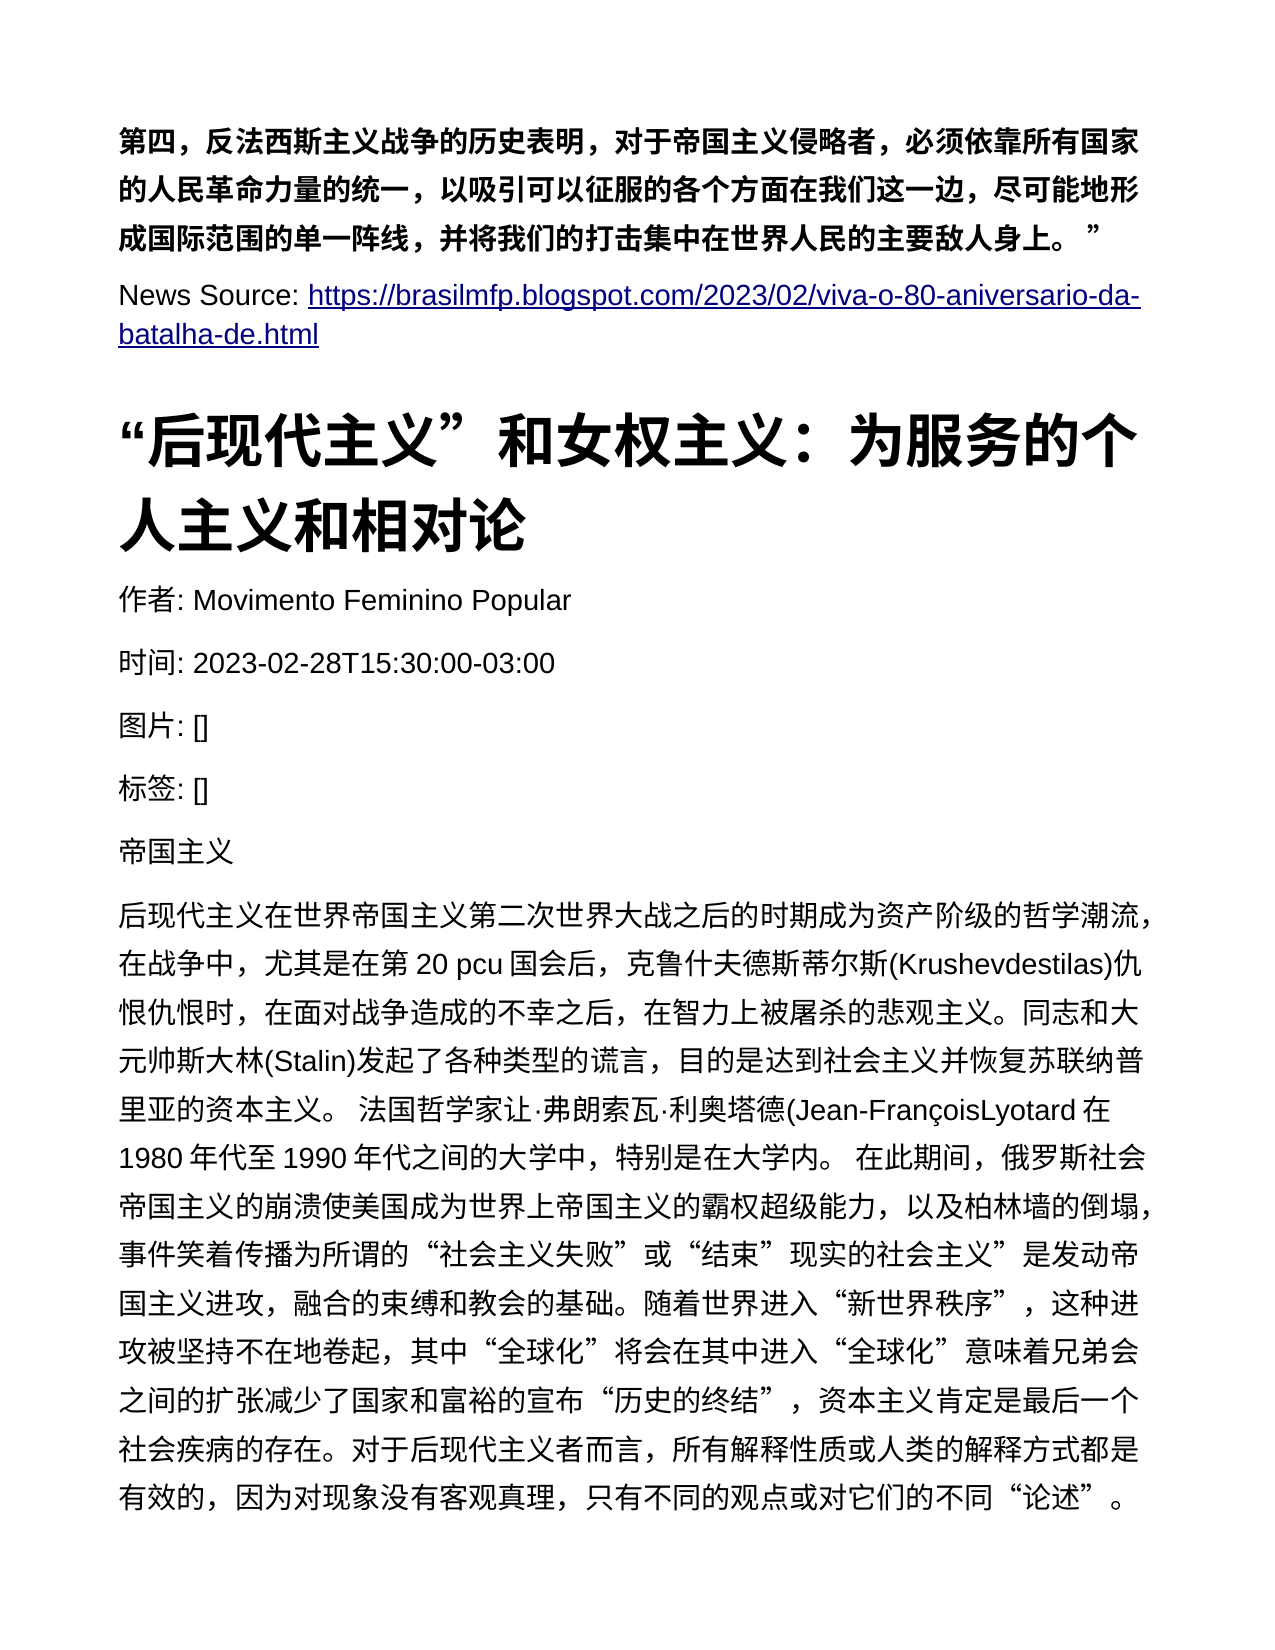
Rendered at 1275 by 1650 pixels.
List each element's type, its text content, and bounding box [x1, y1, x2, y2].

text 帝国主义 [118, 829, 1157, 871]
subtitle “后现代主义”和女权主义：为服务的个人主义和相对论 [118, 395, 1157, 564]
text 图片: [] [118, 703, 1157, 745]
text 标签: [] [118, 766, 1157, 808]
text 后现代主义在世界帝国主义第二次世界大战之后的时期成为资产阶级的哲学潮流，在战争中，尤其是在第20 pcu国会后，克鲁什夫德斯蒂尔斯(Krushevdestilas)仇恨仇恨时，在面对战争造成的不幸之后，在智力上被屠杀的悲观主义。同志和大元帅斯大林(Stalin)发起了各种类型的谎言，目的是达到社会主义并恢复苏联纳普里亚的资本主义。 法国哲学家让·弗朗索瓦·利奥塔德(Jean-FrançoisLyotard在1980年代至1990年代之间的大学中，特别是在大学内。 在此期间，俄罗斯社会帝国主义的崩溃使美国成为世界上帝国主义的霸权超级能力，以及柏林墙的倒塌，事件笑着传播为所谓的“社会主义失败”或“结束”现实的社会主义”是发动帝国主义进攻，融合的束缚和教会的基础。随着世界进入“新世界秩序”，这种进攻被坚持不在地卷起，其中“全球化”将会在其中进入“全球化”意味着兄弟会之间的扩张减少了国家和富裕的宣布“历史的终结”，资本主义肯定是最后一个社会疾病的存在。对于后现代主义者而言，所有解​​释性质或人类的解释方式都是有效的，因为对现象没有客观真理，只有不同的观点或对它们的不同“论述”。 因此，与人类对敏感性和社会的知识的可能性以及量量的量相反，后现代主义仅捍卫了存在的主观“话语”，例如本地和始终“偶然”的观点。(不稳定，临时)，达到理想主义和主观相对论的极端。 语言转到大多数后现代主义者的中心，因为他们的话语构成了我们所谓的现实。 因此，“策略”后现代政策归结为旧州和微观主义的“文化和身份需求结合的碎屑”，集中评估术语的变化，或者同意，开放和流体的“辞职”概念“概念”概念“概念”概念“概念”，转移到战斗群众，其中包括人民的妇女的概念转移到单纯的“话语争端”或“解构”和“辞职”的领域。 [118, 892, 1157, 1517]
text 第四，反法西斯主义战争的历史表明，对于帝国主义侵略者，必须依靠所有国家的人民革命力量的统一，以吸引可以征服的各个方面在我们这一边，尽可能地形成国际范围的单一阵线，并将我们的打击集中在世界人民的主要敌人身上。 ” [118, 118, 1157, 257]
text 作者: Movimento Feminino Popular [118, 576, 1157, 619]
text News Source: https://brasilmfp.blogspot.com/2023/02/viva-o-80-aniversario-da-batalha-de.html [118, 278, 1157, 350]
text 时间: 2023-02-28T15:30:00-03:00 [118, 639, 1157, 682]
